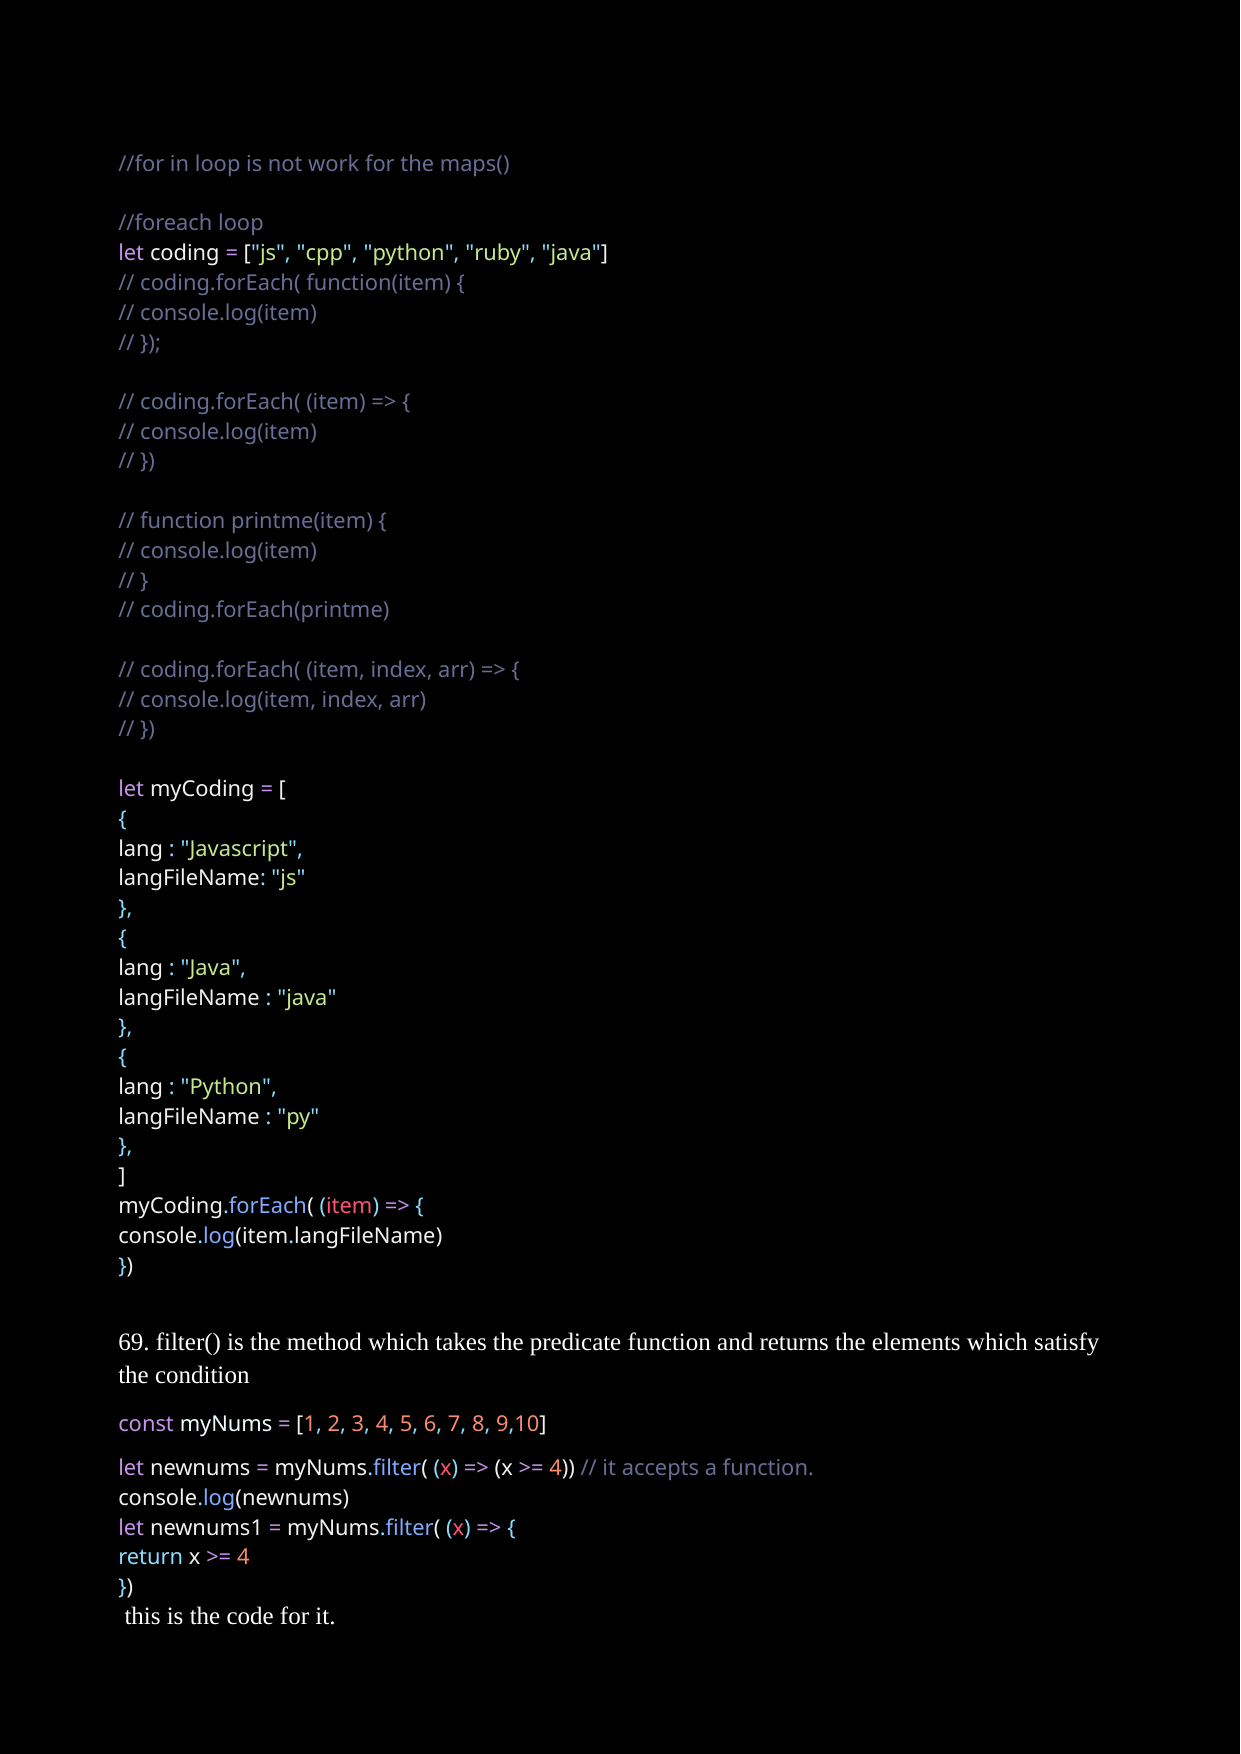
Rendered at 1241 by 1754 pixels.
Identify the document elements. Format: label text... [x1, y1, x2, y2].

text }) [118, 1249, 1122, 1279]
text const myNums = [1, 2, 3, 4, 5, 6, 7, 8, 9,10] [118, 1408, 1122, 1437]
text langFileName: "js" [118, 862, 1122, 892]
text let coding = ["js", "cpp", "python", "ruby", "java"] [118, 237, 1122, 267]
text myCoding.forEach( (item) => { [118, 1190, 1122, 1220]
text }, [118, 892, 1122, 922]
text { [118, 803, 1122, 832]
text // function printme(item) { [118, 505, 1122, 535]
text 69. filter() is the method which takes the predicate function and returns the elements which satisfy the condition [118, 1327, 1122, 1389]
text { [118, 1041, 1122, 1071]
text // }); [118, 326, 1122, 356]
text // console.log(item) [118, 535, 1122, 564]
text lang : "Python", [118, 1071, 1122, 1101]
text langFileName : "py" [118, 1101, 1122, 1130]
text this is the code for it. [118, 1601, 1122, 1630]
text console.log(item.langFileName) [118, 1220, 1122, 1249]
text // console.log(item) [118, 297, 1122, 326]
text }) [118, 1571, 1122, 1601]
text // console.log(item) [118, 416, 1122, 446]
text console.log(newnums) [118, 1482, 1122, 1512]
text // coding.forEach( function(item) { [118, 267, 1122, 297]
text // }) [118, 446, 1122, 475]
text }, [118, 1011, 1122, 1041]
text //foreach loop [118, 207, 1122, 237]
text let newnums = myNums.filter( (x) => (x >= 4)) // it accepts a function. [118, 1452, 1122, 1482]
text lang : "Javascript", [118, 832, 1122, 862]
text //for in loop is not work for the maps() [118, 148, 1122, 178]
text // coding.forEach(printme) [118, 594, 1122, 624]
text let newnums1 = myNums.filter( (x) => { [118, 1512, 1122, 1541]
text let myCoding = [ [118, 773, 1122, 803]
text // console.log(item, index, arr) [118, 684, 1122, 713]
text { [118, 922, 1122, 952]
text lang : "Java", [118, 952, 1122, 981]
text // }) [118, 713, 1122, 743]
text langFileName : "java" [118, 981, 1122, 1011]
text // coding.forEach( (item) => { [118, 386, 1122, 416]
text // coding.forEach( (item, index, arr) => { [118, 654, 1122, 684]
text ] [118, 1160, 1122, 1190]
text // } [118, 564, 1122, 594]
text }, [118, 1130, 1122, 1160]
text return x >= 4 [118, 1541, 1122, 1571]
